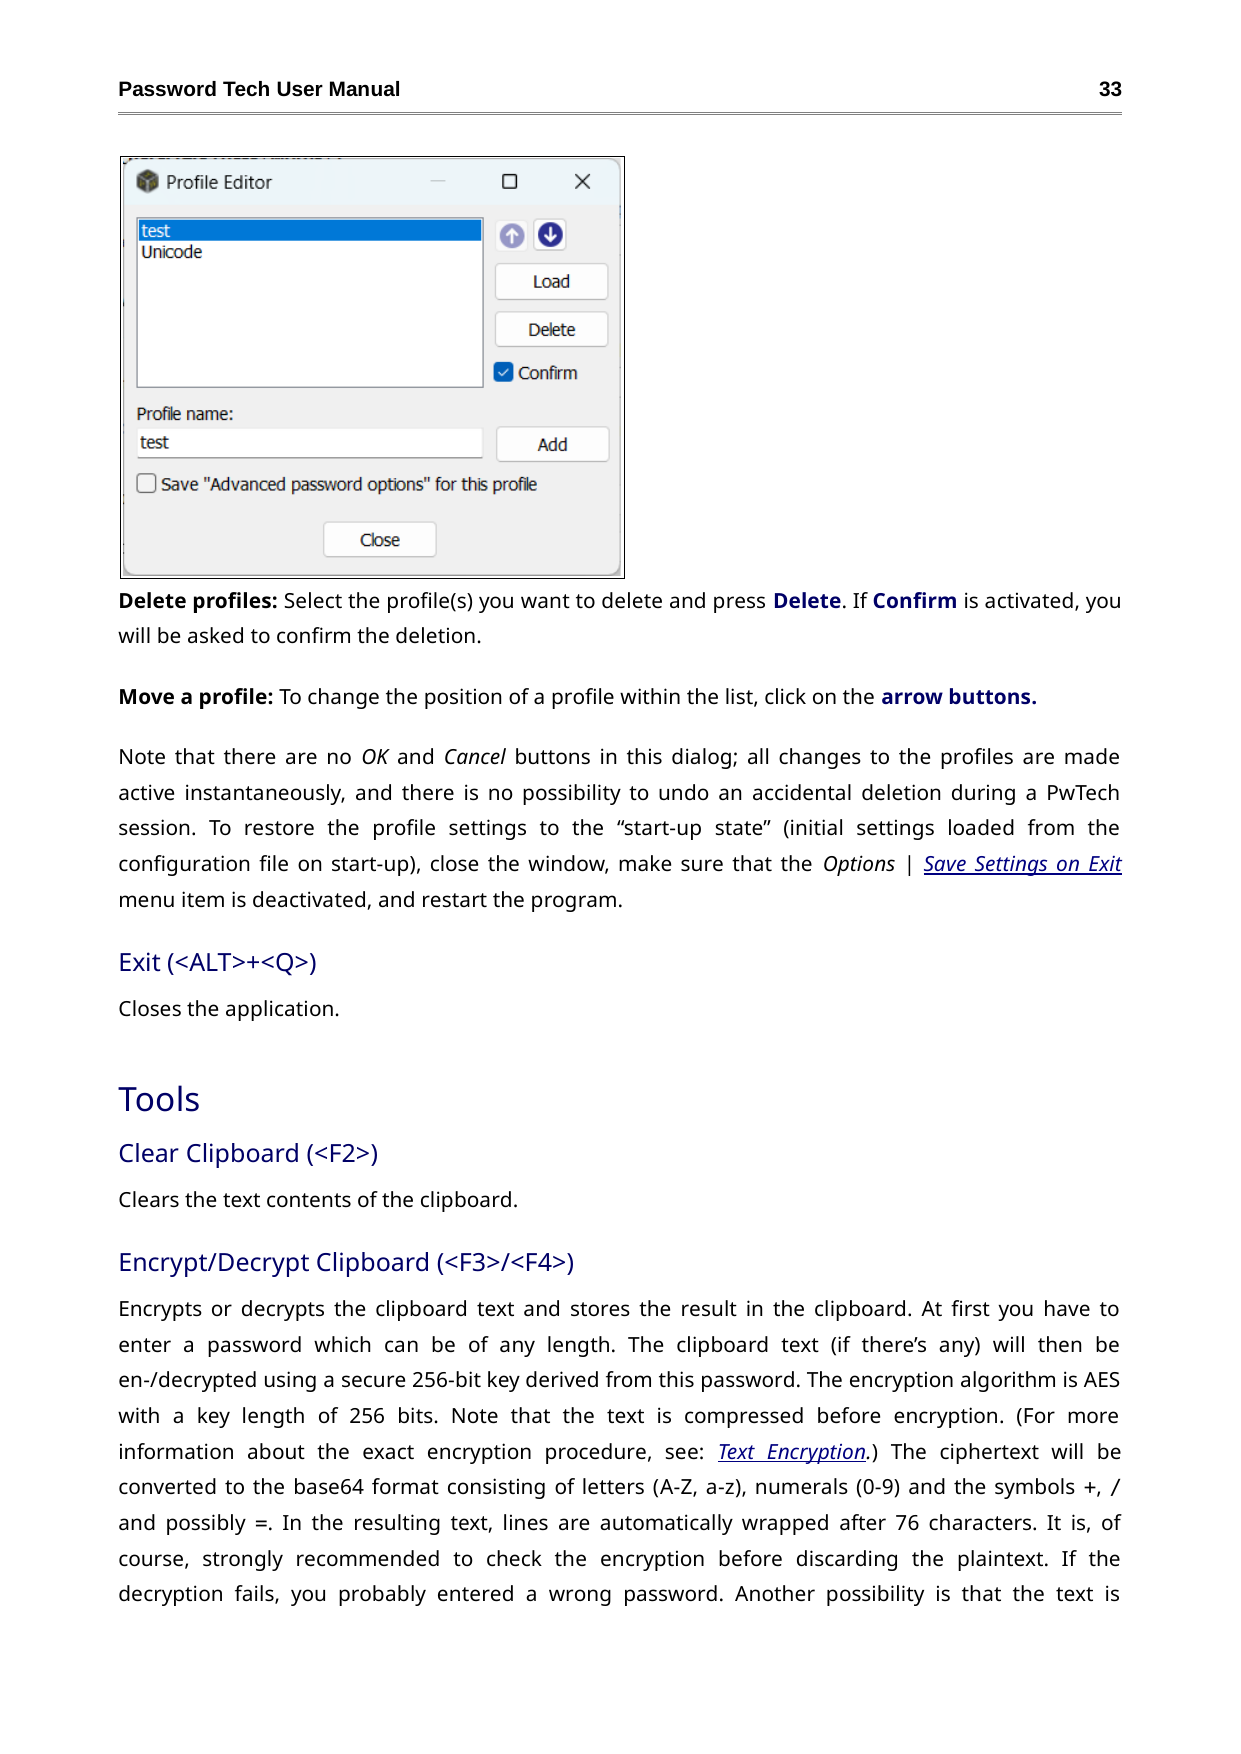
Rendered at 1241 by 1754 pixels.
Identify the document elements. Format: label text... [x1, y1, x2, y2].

text Move a profile: To change the position of a profile within the list, click on the arrow buttons. [118, 682, 1122, 710]
subtitle Clear Clipboard (<F2>) [118, 1136, 1122, 1170]
text Delete profiles: Select the profile(s) you want to delete and press Delete. If Confirm is activated, you will be asked to confirm the deletion. [118, 156, 1122, 650]
text Note that there are no OK and Cancel buttons in this dialog; all changes to the profiles are made active instantaneously, and there is no possibility to undo an accidental deletion during a PwTech session. To restore the profile settings to the “start-up state” (initial settings loaded from the configuration file on start-up), close the window, make sure that the Options | Save Settings on Exit menu item is deactivated, and restart the program. [118, 742, 1122, 913]
subtitle Encrypt/Decrypt Clipboard (<F3>/<F4>) [118, 1245, 1122, 1279]
text Encrypts or decrypts the clipboard text and stores the result in the clipboard. At first you have to enter a password which can be of any length. The clipboard text (if there’s any) will then be en-/decrypted using a secure 256-bit key derived from this password. The encryption algorithm is AES with a key length of 256 bits. Note that the text is compressed before encryption. (For more information about the exact encryption procedure, see: Text Encryption.) The ciphertext will be converted to the base64 format consisting of letters (A-Z, a-z), numerals (0-9) and the symbols +, / and possibly =. In the resulting text, lines are automatically wrapped after 76 characters. It is, of course, strongly recommended to check the encryption before discarding the plaintext. If the decryption fails, you probably entered a wrong password. Another possibility is that the text is [118, 1294, 1122, 1608]
picture [123, 158, 621, 576]
text Closes the application. [118, 994, 1122, 1022]
subtitle Exit (<ALT>+<Q>) [118, 945, 1122, 979]
subtitle Tools [118, 1075, 1122, 1121]
text Clears the text contents of the clipboard. [118, 1185, 1122, 1213]
